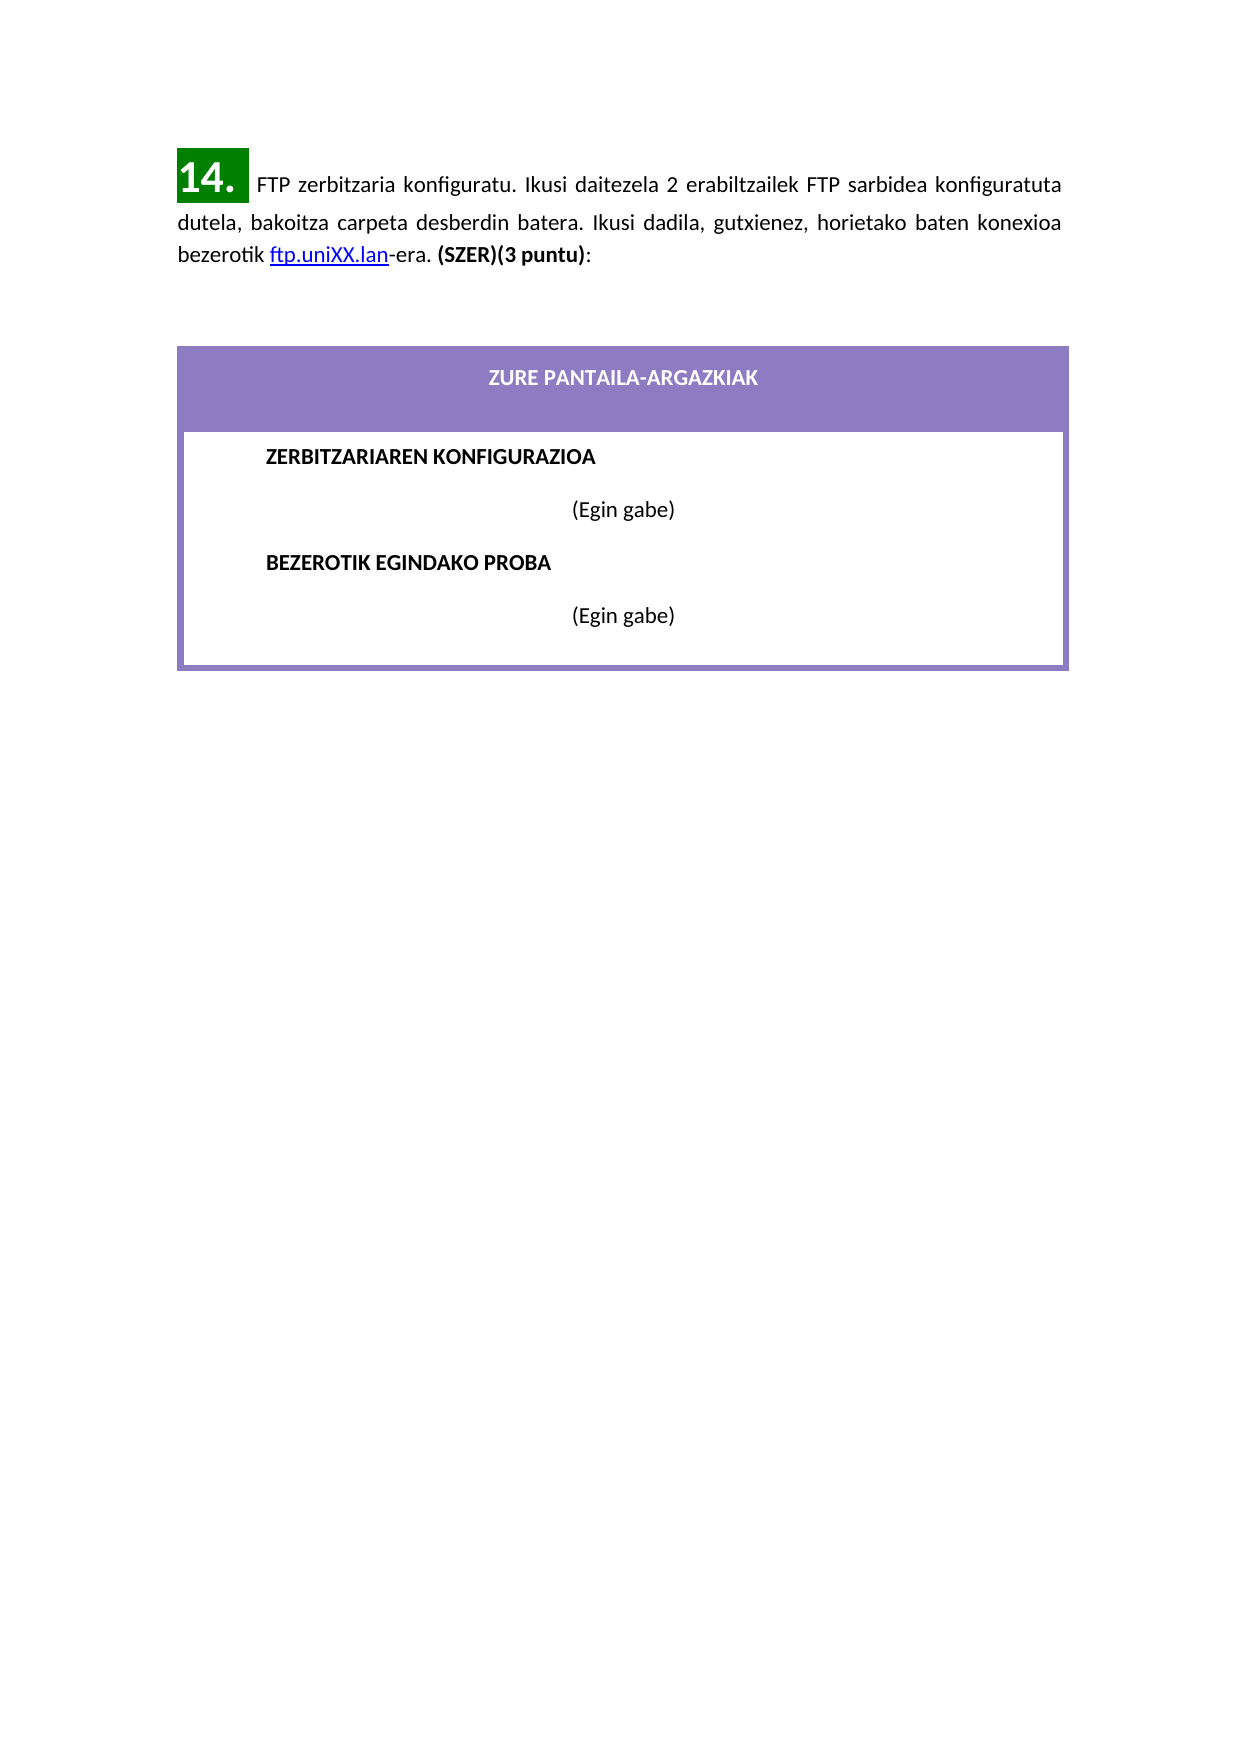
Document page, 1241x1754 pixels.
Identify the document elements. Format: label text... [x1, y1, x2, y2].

table_header ZURE PANTAILA-ARGAZKIAK [184, 352, 1063, 426]
text 14. FTP zerbitzaria konfiguratu. Ikusi daitezela 2 erabiltzailek FTP sarbidea konfiguratuta dutela, bakoitza carpeta desberdin batera. Ikusi dadila, gutxienez, horietako baten konexioa bezerotik ftp.uniXX.lan-era. (SZER)(3 puntu): [177, 148, 1063, 268]
table_cell ZERBITZARIAREN KONFIGURAZIOA (Egin gabe) BEZEROTIK EGINDAKO PROBA (Egin gabe) [184, 432, 1063, 664]
